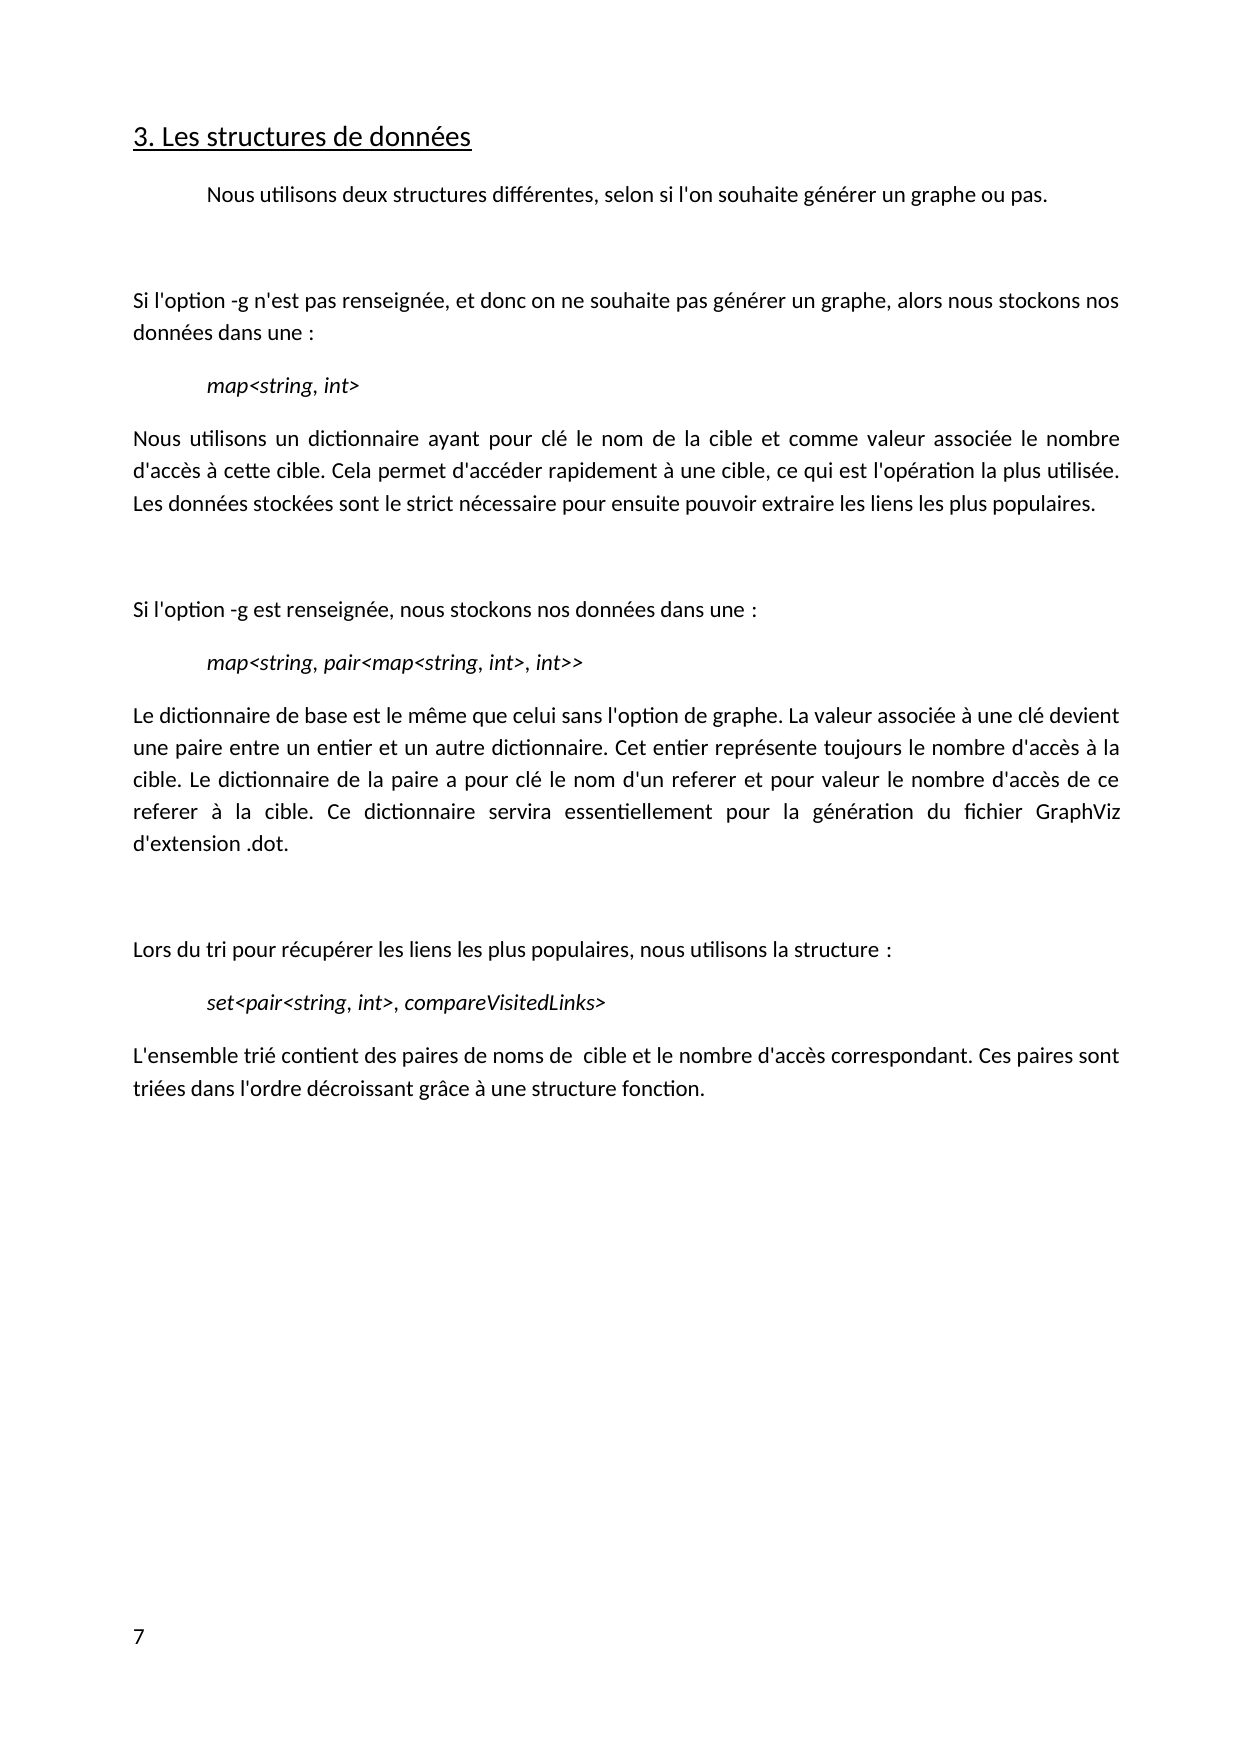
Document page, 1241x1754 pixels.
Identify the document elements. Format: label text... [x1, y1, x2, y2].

text set<pair<string, int>, compareVisitedLinks> [133, 988, 1122, 1017]
text L'ensemble trié contient des paires de noms de cible et le nombre d'accès correspondant. Ces paires sont triées dans l'ordre décroissant grâce à une structure fonction. [133, 1042, 1122, 1102]
text map<string, int> [133, 371, 1122, 399]
text Nous utilisons un dictionnaire ayant pour clé le nom de la cible et comme valeur associée le nombre d'accès à cette cible. Cela permet d'accéder rapidement à une cible, ce qui est l'opération la plus utilisée. Les données stockées sont le strict nécessaire pour ensuite pouvoir extraire les liens les plus populaires. [133, 424, 1122, 517]
text Si l'option -g est renseignée, nous stockons nos données dans une : [133, 595, 1122, 623]
text map<string, pair<map<string, int>, int>> [133, 648, 1122, 676]
text Lors du tri pour récupérer les liens les plus populaires, nous utilisons la structure : [133, 936, 1122, 963]
text Si l'option -g n'est pas renseignée, et donc on ne souhaite pas générer un graphe, alors nous stockons nos données dans une : [133, 286, 1122, 346]
text Le dictionnaire de base est le même que celui sans l'option de graphe. La valeur associée à une clé devient une paire entre un entier et un autre dictionnaire. Cet entier représente toujours le nombre d'accès à la cible. Le dictionnaire de la paire a pour clé le nom d'un referer et pour valeur le nombre d'accès de ce referer à la cible. Ce dictionnaire servira essentiellement pour la génération du fichier GraphViz d'extension .dot. [133, 701, 1122, 857]
text Nous utilisons deux structures différentes, selon si l'on souhaite générer un graphe ou pas. [133, 180, 1122, 208]
text 3. Les structures de données [133, 118, 1122, 154]
